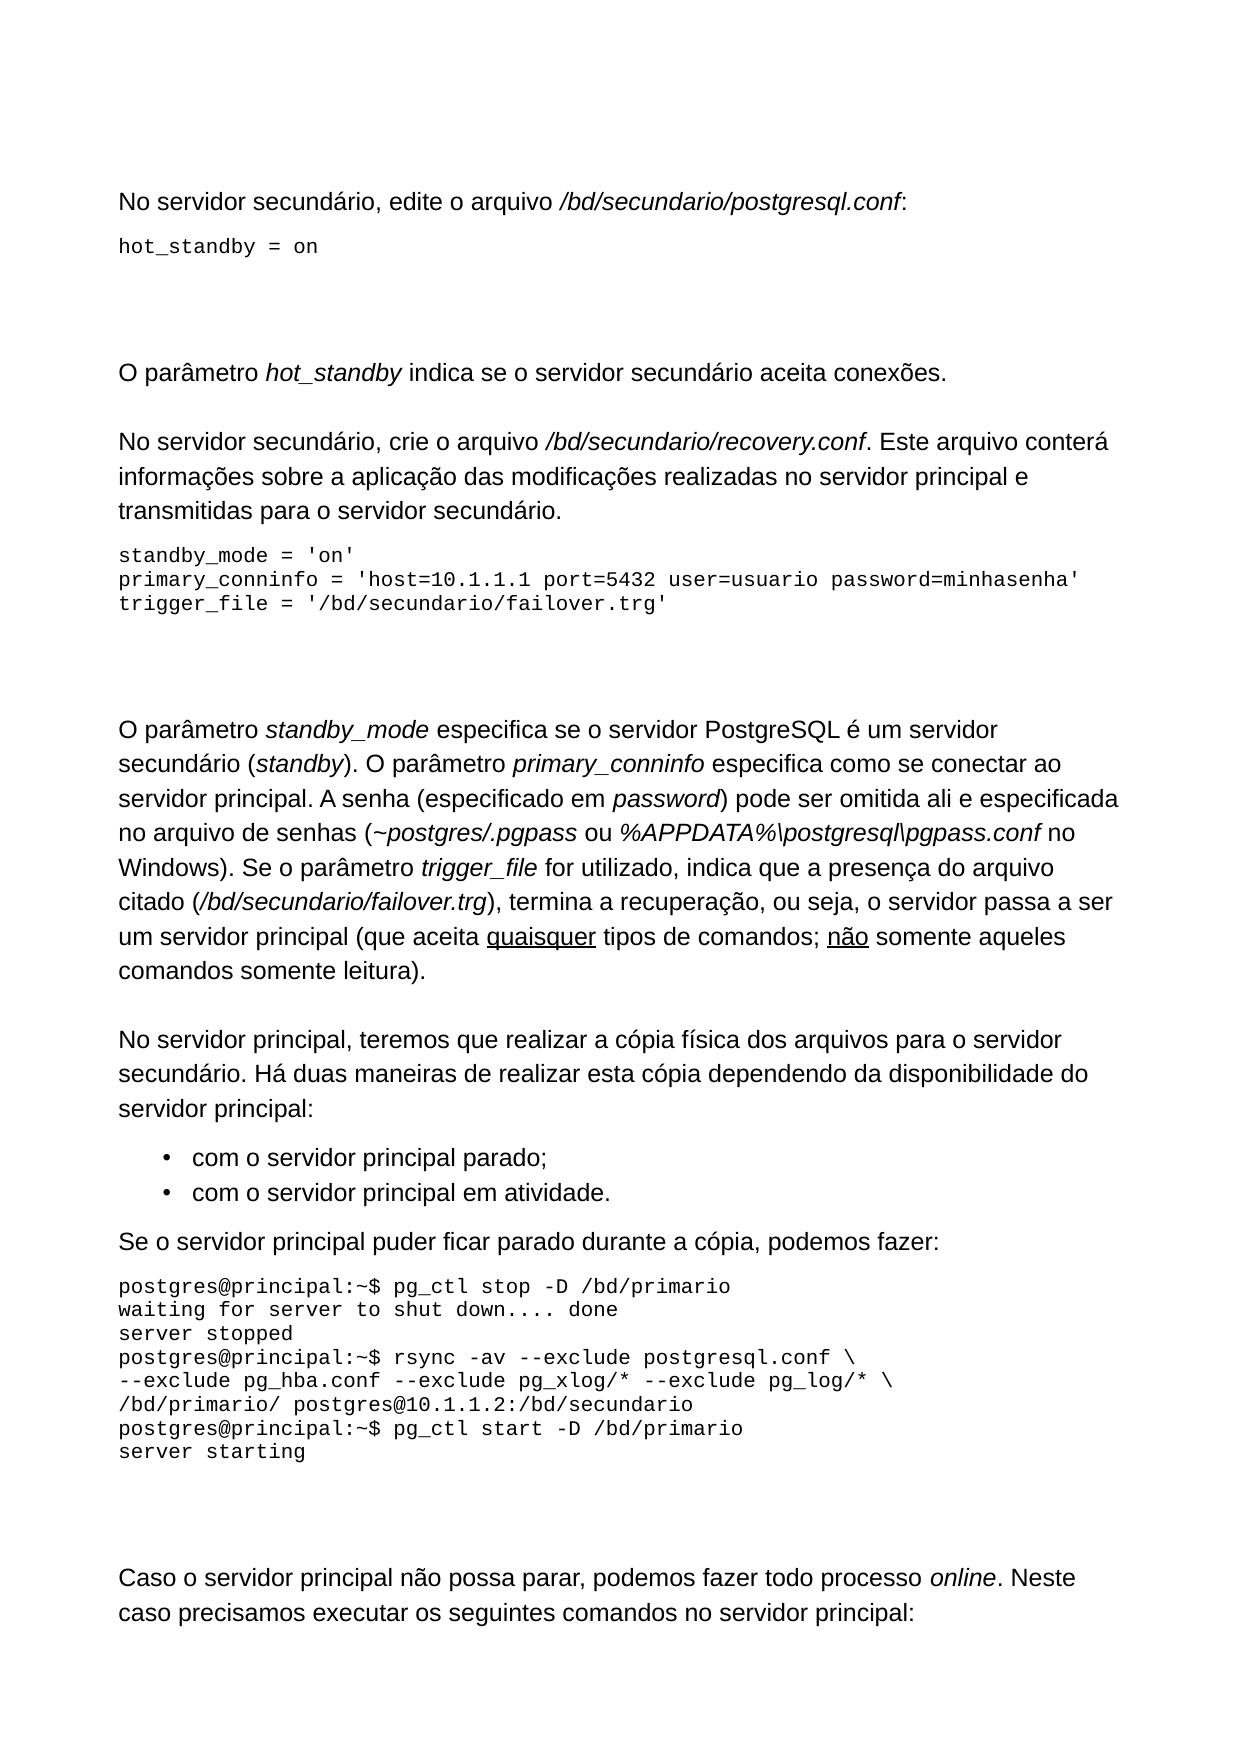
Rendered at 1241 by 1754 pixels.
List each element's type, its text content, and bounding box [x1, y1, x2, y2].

text --exclude pg_hba.conf --exclude pg_xlog/* --exclude pg_log/* \ [118, 1370, 1122, 1394]
text O parâmetro standby_mode especifica se o servidor PostgreSQL é um servidor secundário (standby). O parâmetro primary_conninfo especifica como se conectar ao servidor principal. A senha (especificado em password) pode ser omitida ali e especificada no arquivo de senhas (~postgres/.pgpass ou %APPDATA%\postgresql\pgpass.conf no Windows). Se o parâmetro trigger_file for utilizado, indica que a presença do arquivo citado (/bd/secundario/failover.trg), termina a recuperação, ou seja, o servidor passa a ser um servidor principal (que aceita quaisquer tipos de comandos; não somente aqueles comandos somente leitura). No servidor principal, teremos que realizar a cópia física dos arquivos para o servidor secundário. Há duas maneiras de realizar esta cópia dependendo da disponibilidade do servidor principal: [118, 646, 1122, 1123]
text server stopped [118, 1323, 1122, 1347]
text postgres@principal:~$ pg_ctl start -D /bd/primario [118, 1418, 1122, 1441]
list com o servidor principal em atividade. [162, 1177, 1122, 1206]
text postgres@principal:~$ pg_ctl stop -D /bd/primario [118, 1276, 1122, 1299]
text No servidor secundário, edite o arquivo /bd/secundario/postgresql.conf: [118, 118, 1122, 216]
text Caso o servidor principal não possa parar, podemos fazer todo processo online. Neste caso precisamos executar os seguintes comandos no servidor principal: [118, 1494, 1122, 1627]
text standby_mode = 'on' [118, 545, 1122, 569]
text server starting [118, 1441, 1122, 1465]
text O parâmetro hot_standby indica se o servidor secundário aceita conexões. No servidor secundário, crie o arquivo /bd/secundario/recovery.conf. Este arquivo conterá informações sobre a aplicação das modificações realizadas no servidor principal e transmitidas para o servidor secundário. [118, 289, 1122, 525]
text /bd/primario/ postgres@10.1.1.2:/bd/secundario [118, 1394, 1122, 1418]
list com o servidor principal parado; [162, 1143, 1122, 1172]
text hot_standby = on [118, 236, 1122, 260]
text primary_conninfo = 'host=10.1.1.1 port=5432 user=usuario password=minhasenha' [118, 569, 1122, 592]
text postgres@principal:~$ rsync -av --exclude postgresql.conf \ [118, 1347, 1122, 1370]
text trigger_file = '/bd/secundario/failover.trg' [118, 592, 1122, 616]
text Se o servidor principal puder ficar parado durante a cópia, podemos fazer: [118, 1227, 1122, 1255]
text waiting for server to shut down.... done [118, 1299, 1122, 1323]
